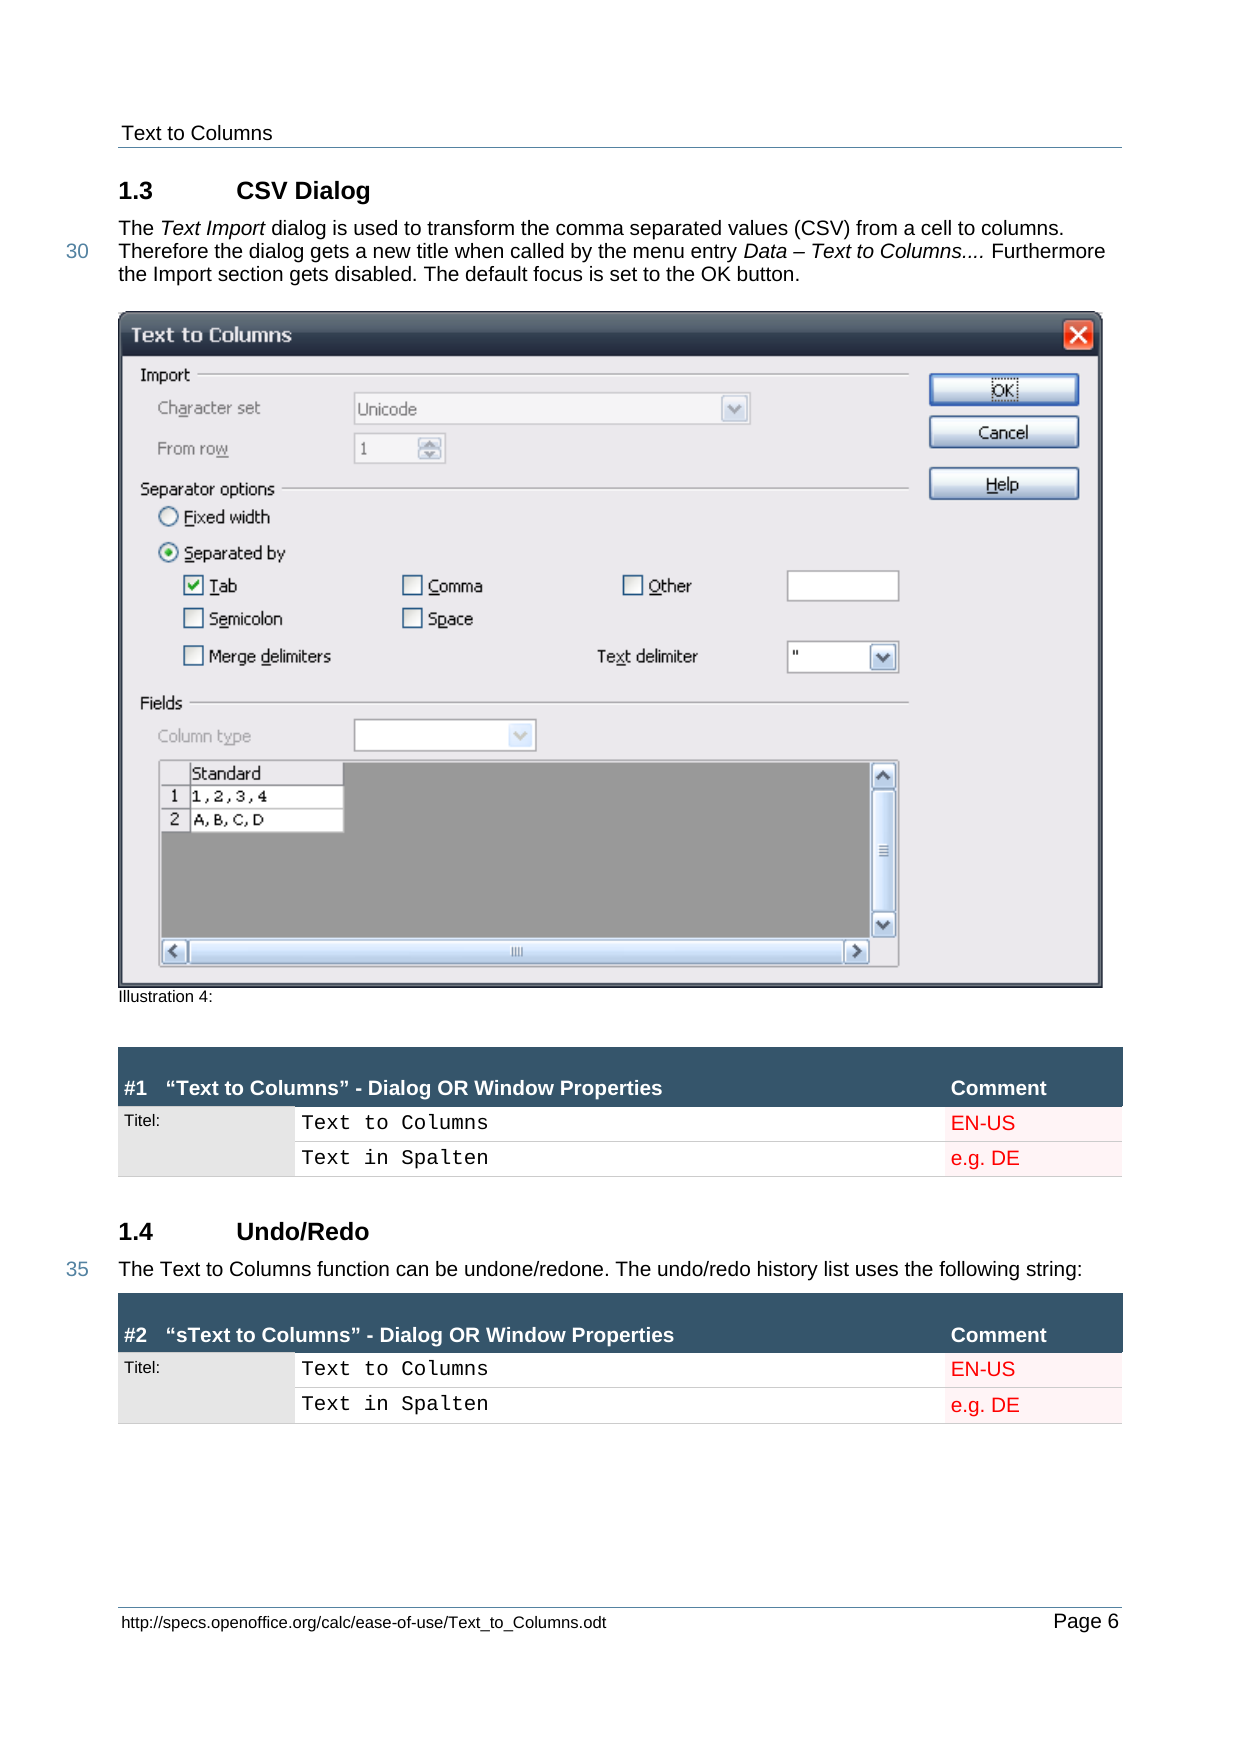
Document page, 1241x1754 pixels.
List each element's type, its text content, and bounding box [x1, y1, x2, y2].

table_cell e.g. DE [945, 1388, 1122, 1423]
table_header EN-US [945, 1107, 1122, 1141]
table_header EN-US [945, 1353, 1122, 1387]
text The Text Import dialog is used to transform the comma separated values (CSV) from a cell to columns. Therefore the dialog gets a new title when called by the menu entry Data – Text to Columns.... Furthermore the Import section gets disabled. The default focus is set to the OK button. [118, 216, 1122, 286]
subtitle Undo/Redo [118, 1218, 1122, 1246]
text The Text to Columns function can be undone/redone. The undo/redo history list uses the following string: [118, 1257, 1122, 1281]
table_cell Titel: [118, 1107, 295, 1176]
table_cell Text in Spalten [295, 1142, 945, 1176]
table_cell Titel: [118, 1353, 295, 1423]
table_header Text to Columns [295, 1353, 945, 1387]
table_header Text to Columns [295, 1107, 945, 1141]
table_cell e.g. DE [945, 1142, 1122, 1176]
table_header “Text to Columns” - Dialog OR Window Properties [119, 1048, 945, 1106]
table_header Comment [946, 1048, 1122, 1106]
picture [118, 311, 1103, 988]
table_header “sText to Columns” - Dialog OR Window Properties [119, 1294, 945, 1352]
table_header Comment [946, 1294, 1122, 1352]
subtitle CSV Dialog [118, 177, 1122, 205]
text Illustration 4: [118, 988, 1102, 1006]
table_cell Text in Spalten [295, 1388, 945, 1423]
